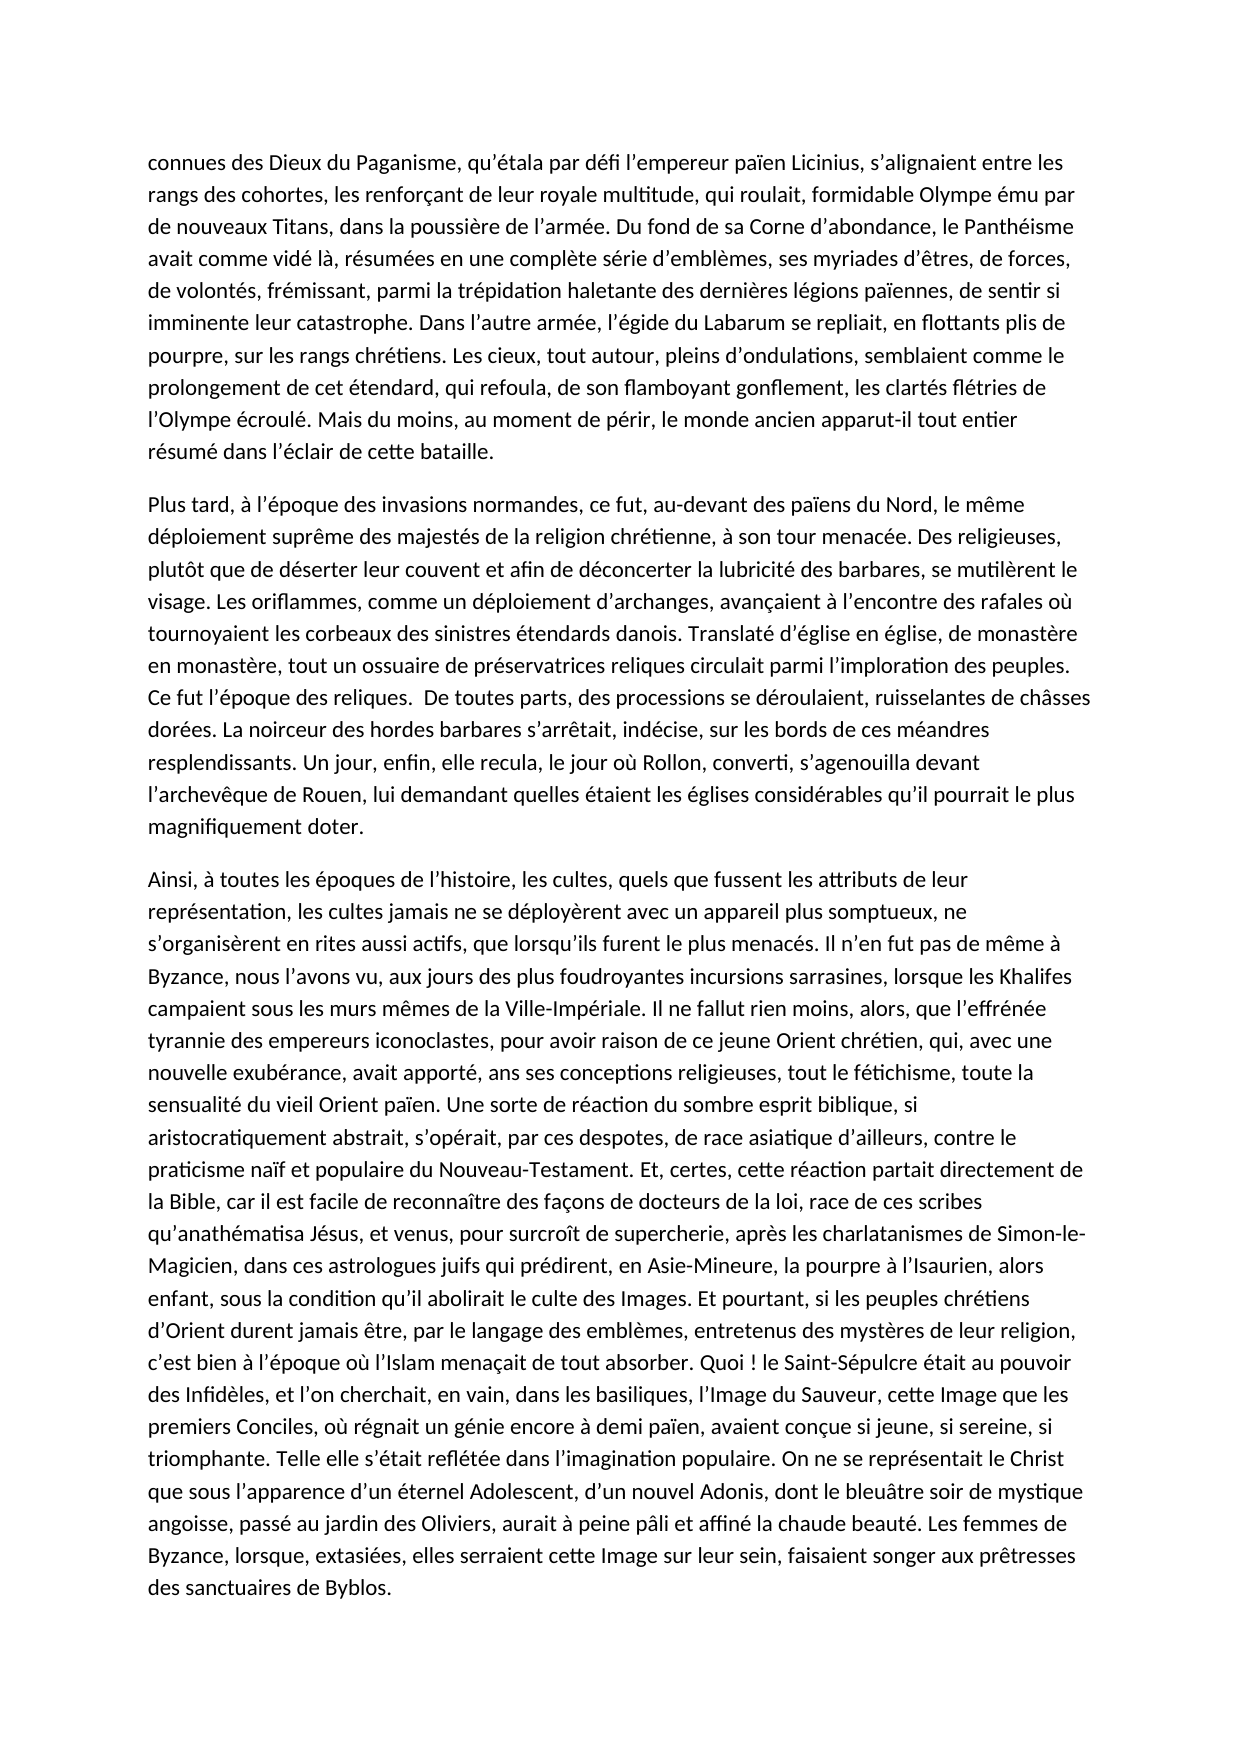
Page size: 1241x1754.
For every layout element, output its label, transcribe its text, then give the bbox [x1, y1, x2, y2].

text Plus tard, à l’époque des invasions normandes, ce fut, au-devant des païens du Nord, le même déploiement suprême des majestés de la religion chrétienne, à son tour menacée. Des religieuses, plutôt que de déserter leur couvent et afin de déconcerter la lubricité des barbares, se mutilèrent le visage. Les oriflammes, comme un déploiement d’archanges, avançaient à l’encontre des rafales où tournoyaient les corbeaux des sinistres étendards danois. Translaté d’église en église, de monastère en monastère, tout un ossuaire de préservatrices reliques circulait parmi l’imploration des peuples. Ce fut l’époque des reliques. De toutes parts, des processions se déroulaient, ruisselantes de châsses dorées. La noirceur des hordes barbares s’arrêtait, indécise, sur les bords de ces méandres resplendissants. Un jour, enfin, elle recula, le jour où Rollon, converti, s’agenouilla devant l’archevêque de Rouen, lui demandant quelles étaient les églises considérables qu’il pourrait le plus magnifiquement doter. [148, 490, 1093, 840]
text Ainsi, à toutes les époques de l’histoire, les cultes, quels que fussent les attributs de leur représentation, les cultes jamais ne se déployèrent avec un appareil plus somptueux, ne s’organisèrent en rites aussi actifs, que lorsqu’ils furent le plus menacés. Il n’en fut pas de même à Byzance, nous l’avons vu, aux jours des plus foudroyantes incursions sarrasines, lorsque les Khalifes campaient sous les murs mêmes de la Ville-Impériale. Il ne fallut rien moins, alors, que l’effrénée tyrannie des empereurs iconoclastes, pour avoir raison de ce jeune Orient chrétien, qui, avec une nouvelle exubérance, avait apporté, ans ses conceptions religieuses, tout le fétichisme, toute la sensualité du vieil Orient païen. Une sorte de réaction du sombre esprit biblique, si aristocratiquement abstrait, s’opérait, par ces despotes, de race asiatique d’ailleurs, contre le praticisme naïf et populaire du Nouveau-Testament. Et, certes, cette réaction partait directement de la Bible, car il est facile de reconnaître des façons de docteurs de la loi, race de ces scribes qu’anathématisa Jésus, et venus, pour surcroît de supercherie, après les charlatanismes de Simon-le-Magicien, dans ces astrologues juifs qui prédirent, en Asie-Mineure, la pourpre à l’Isaurien, alors enfant, sous la condition qu’il abolirait le culte des Images. Et pourtant, si les peuples chrétiens d’Orient durent jamais être, par le langage des emblèmes, entretenus des mystères de leur religion, c’est bien à l’époque où l’Islam menaçait de tout absorber. Quoi ! le Saint-Sépulcre était au pouvoir des Infidèles, et l’on cherchait, en vain, dans les basiliques, l’Image du Sauveur, cette Image que les premiers Conciles, où régnait un génie encore à demi païen, avaient conçue si jeune, si sereine, si triomphante. Telle elle s’était reflétée dans l’imagination populaire. On ne se représentait le Christ que sous l’apparence d’un éternel Adolescent, d’un nouvel Adonis, dont le bleuâtre soir de mystique angoisse, passé au jardin des Oliviers, aurait à peine pâli et affiné la chaude beauté. Les femmes de Byzance, lorsque, extasiées, elles serraient cette Image sur leur sein, faisaient songer aux prêtresses des sanctuaires de Byblos. [148, 865, 1093, 1601]
text connues des Dieux du Paganisme, qu’étala par défi l’empereur païen Licinius, s’alignaient entre les rangs des cohortes, les renforçant de leur royale multitude, qui roulait, formidable Olympe ému par de nouveaux Titans, dans la poussière de l’armée. Du fond de sa Corne d’abondance, le Panthéisme avait comme vidé là, résumées en une complète série d’emblèmes, ses myriades d’êtres, de forces, de volontés, frémissant, parmi la trépidation haletante des dernières légions païennes, de sentir si imminente leur catastrophe. Dans l’autre armée, l’égide du Labarum se repliait, en flottants plis de pourpre, sur les rangs chrétiens. Les cieux, tout autour, pleins d’ondulations, semblaient comme le prolongement de cet étendard, qui refoula, de son flamboyant gonflement, les clartés flétries de l’Olympe écroulé. Mais du moins, au moment de périr, le monde ancien apparut-il tout entier résumé dans l’éclair de cette bataille. [148, 148, 1093, 465]
